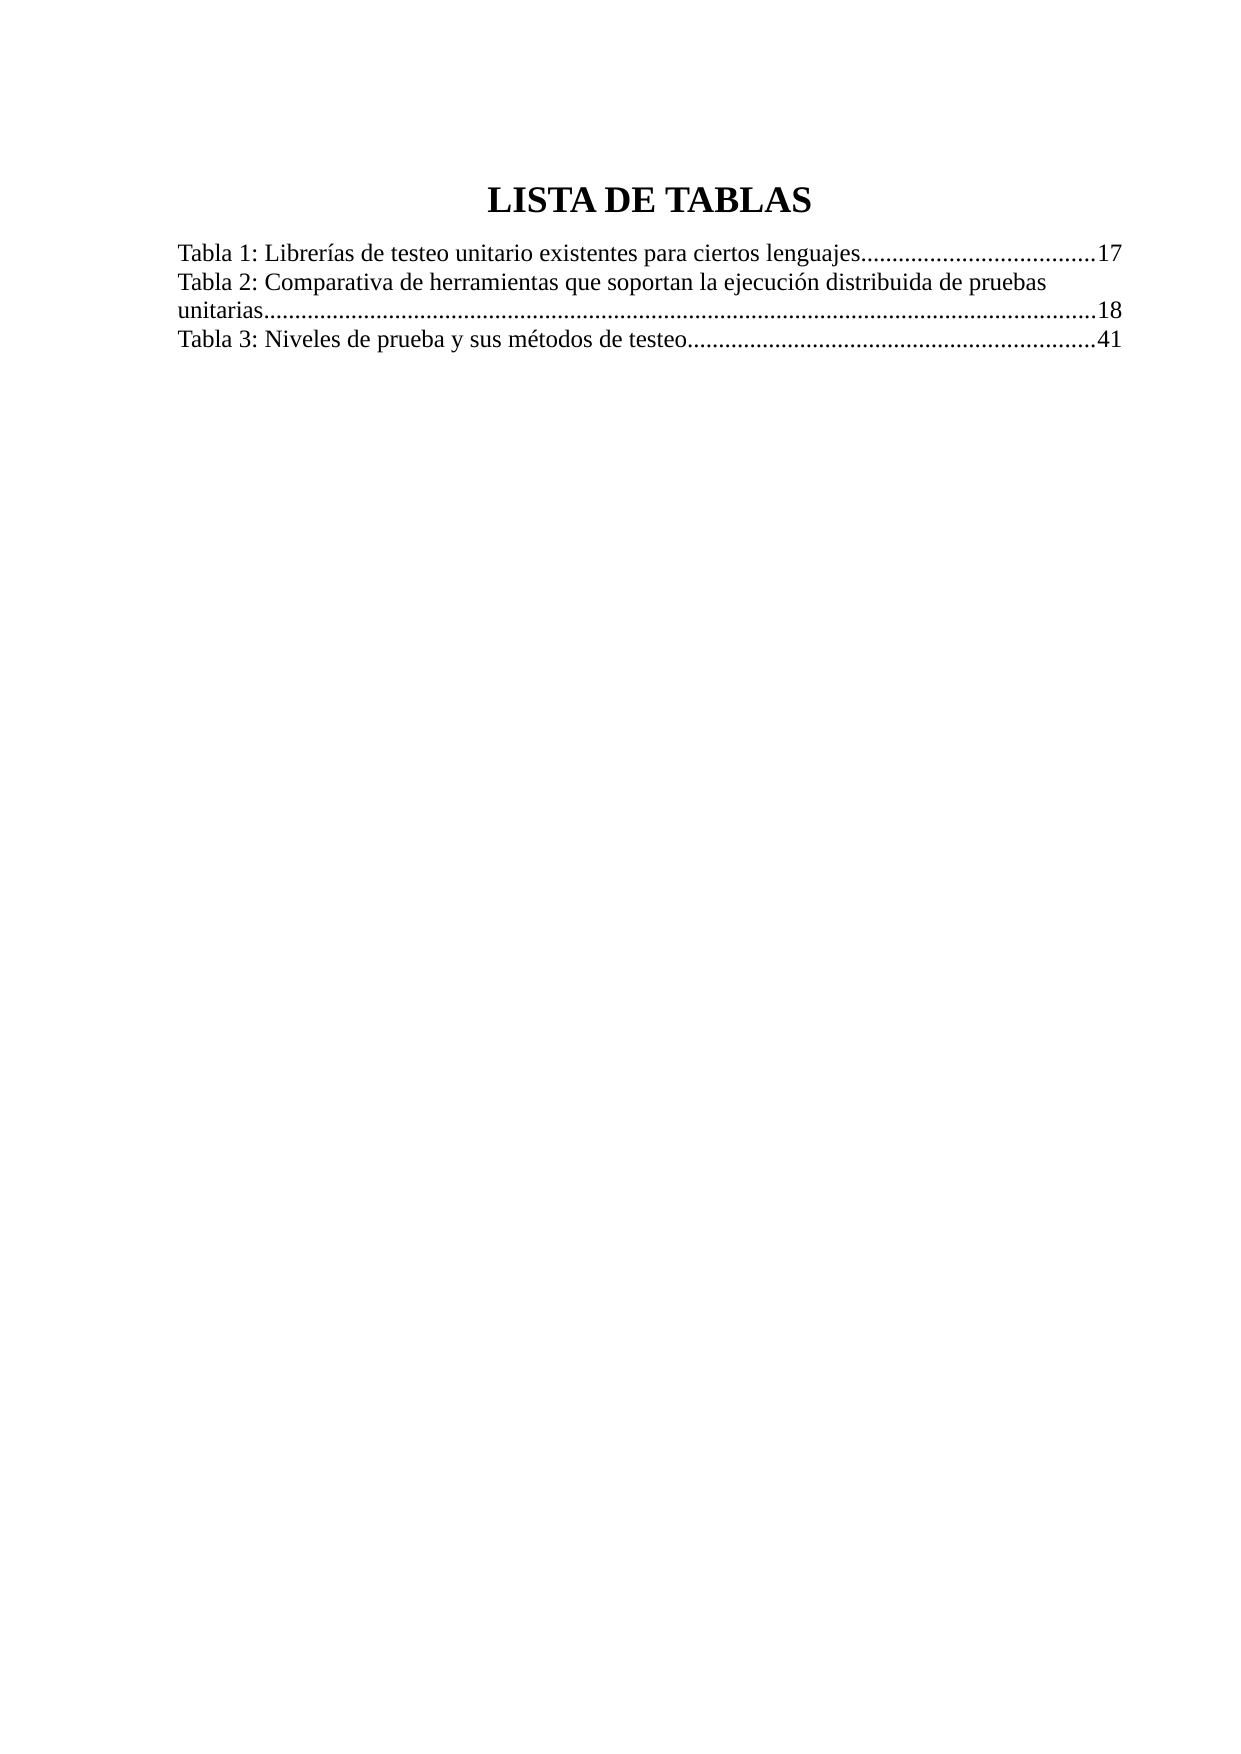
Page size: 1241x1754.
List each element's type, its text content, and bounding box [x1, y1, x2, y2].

text Lista de Tablas [177, 177, 1122, 220]
text Tabla 1: Librerías de testeo unitario existentes para ciertos lenguajes. 17 [177, 238, 1122, 267]
text Tabla 3: Niveles de prueba y sus métodos de testeo. 41 [177, 324, 1122, 353]
text Tabla 2: Comparativa de herramientas que soportan la ejecución distribuida de pruebas unitarias. 18 [177, 267, 1122, 324]
